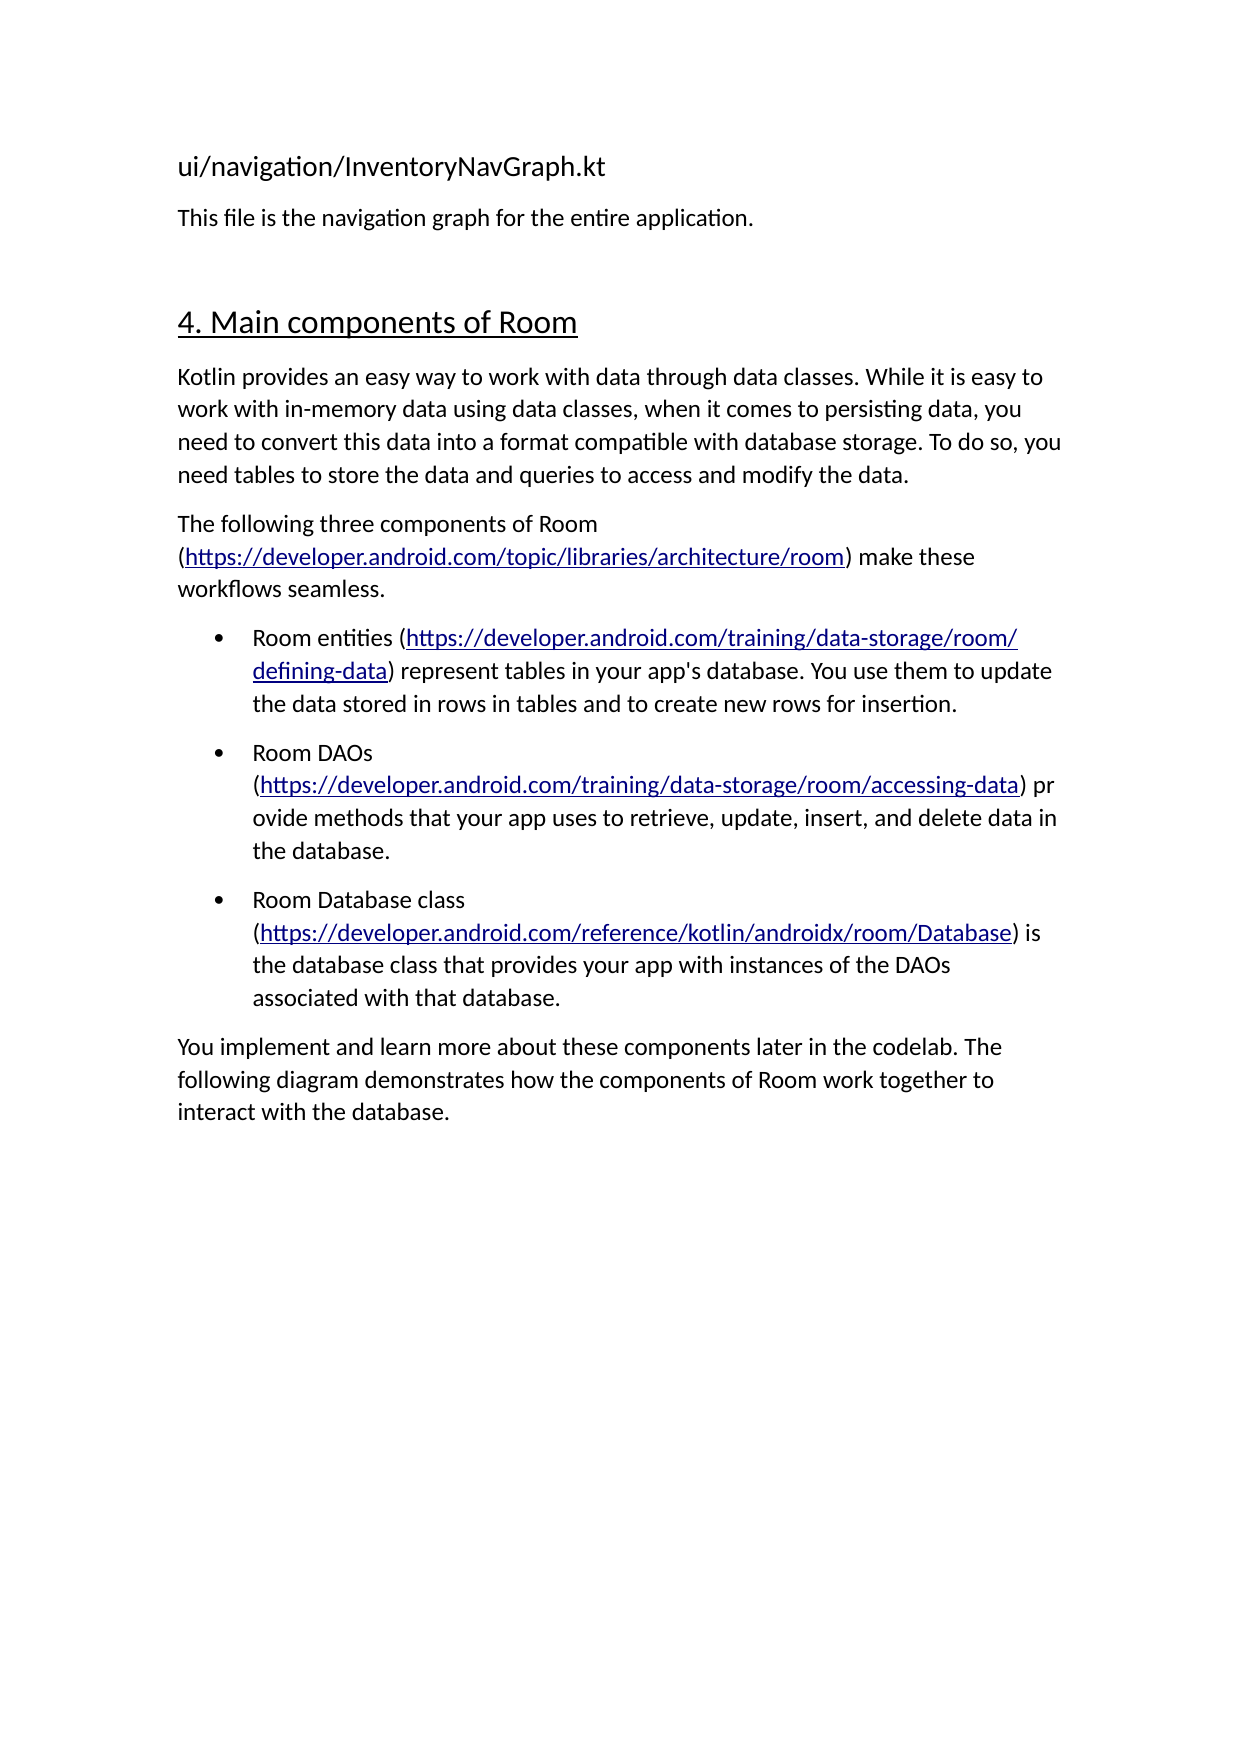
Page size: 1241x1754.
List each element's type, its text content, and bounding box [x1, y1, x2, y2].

list Room Database class (https://developer.android.com/reference/kotlin/androidx/room/Database) is the database class that provides your app with instances of the DAOs associated with that database. [215, 884, 1063, 1012]
list Room entities (https://developer.android.com/training/data-storage/room/defining-data) represent tables in your app's database. You use them to update the data stored in rows in tables and to create new rows for insertion. [215, 623, 1063, 718]
text You implement and learn more about these components later in the codelab. The following diagram demonstrates how the components of Room work together to interact with the database. [177, 1031, 1063, 1127]
text ui/navigation/InventoryNavGraph.kt [177, 148, 1063, 183]
text The following three components of Room (https://developer.android.com/topic/libraries/architecture/room) make these workflows seamless. [177, 508, 1063, 604]
text 4. Main components of Room [177, 301, 1063, 342]
text Kotlin provides an easy way to work with data through data classes. While it is easy to work with in-memory data using data classes, when it comes to persisting data, you need to convert this data into a format compatible with database storage. To do so, you need tables to store the data and queries to access and modify the data. [177, 361, 1063, 489]
list Room DAOs (https://developer.android.com/training/data-storage/room/accessing-data) provide methods that your app uses to retrieve, update, insert, and delete data in the database. [215, 737, 1063, 865]
text This file is the navigation graph for the entire application. [177, 202, 1063, 233]
